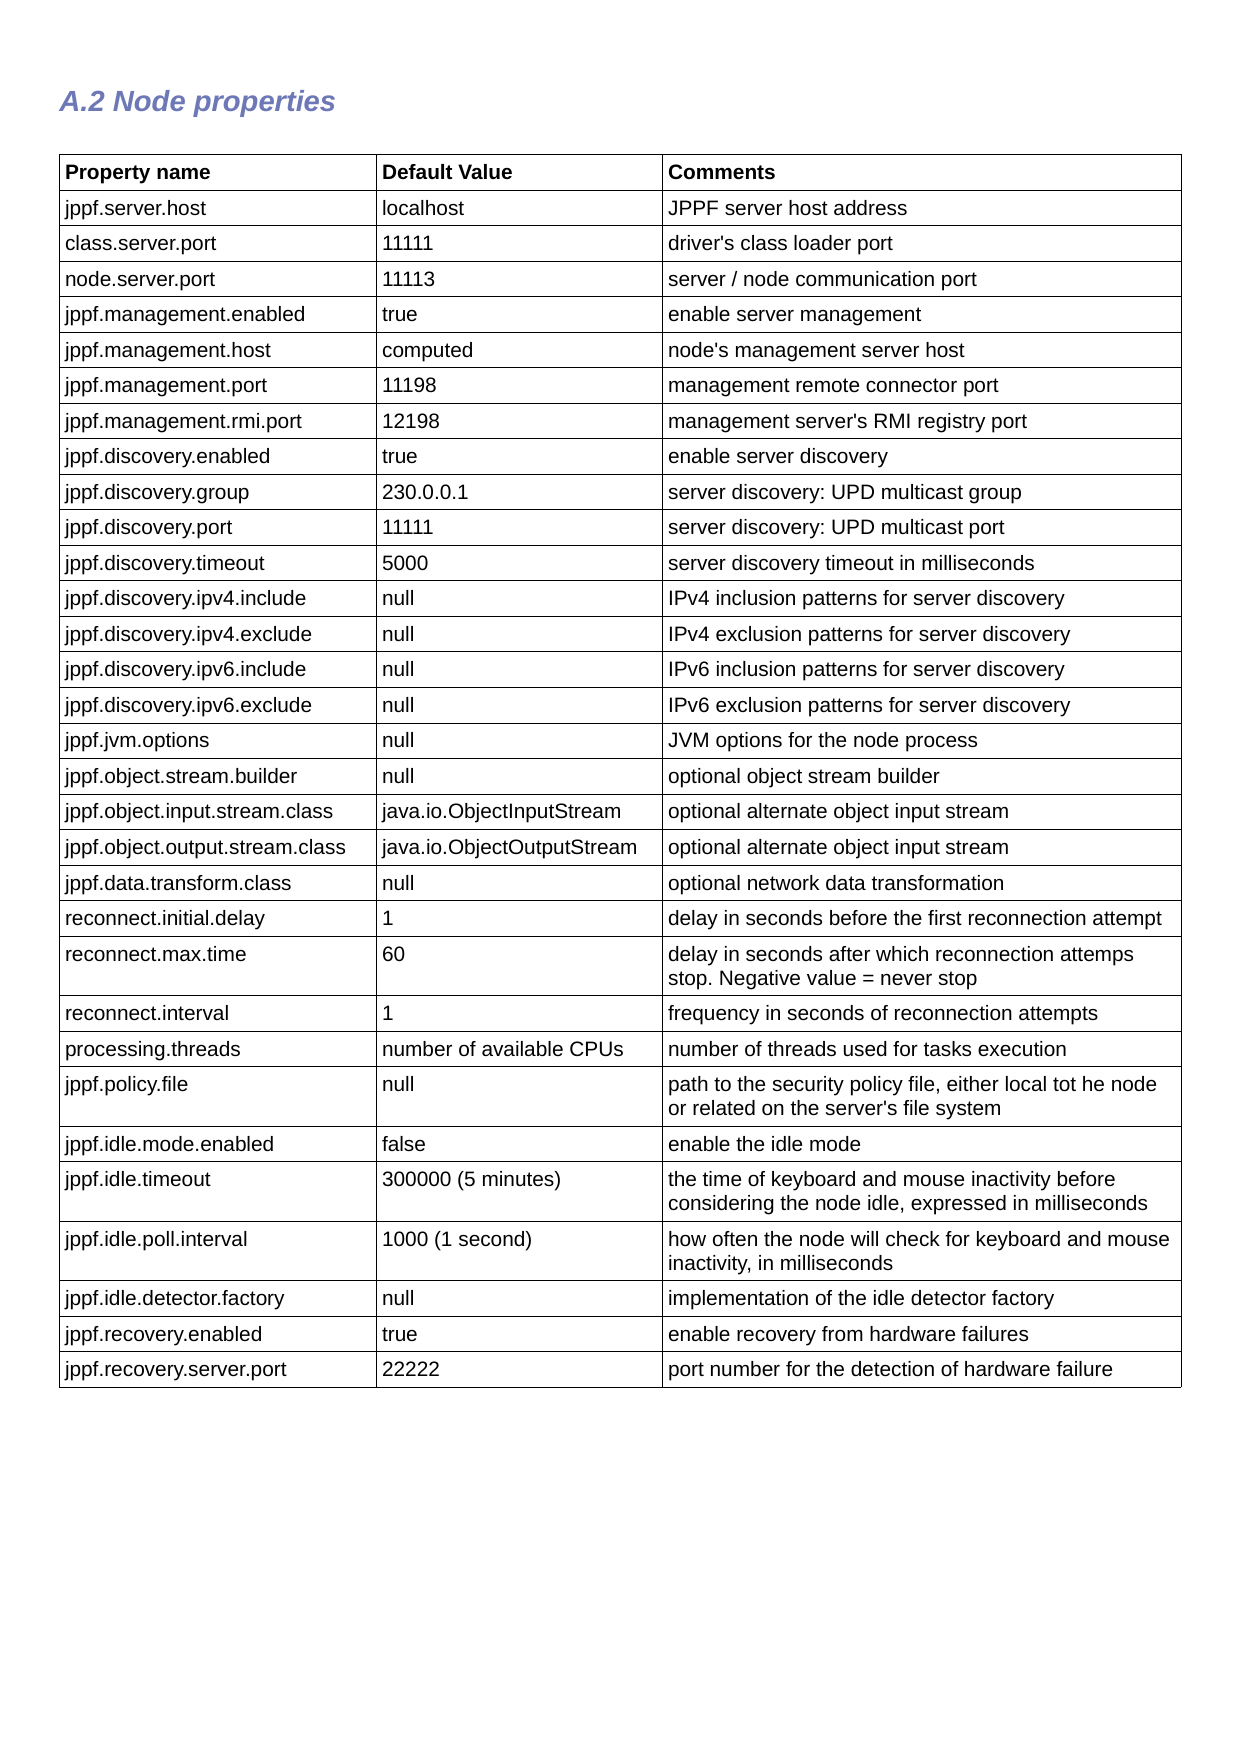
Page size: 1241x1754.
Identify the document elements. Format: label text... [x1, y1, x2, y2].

table_cell null [377, 617, 662, 651]
table_cell enable server discovery [663, 439, 1181, 474]
table_cell number of available CPUs [377, 1032, 662, 1066]
table_cell 300000 (5 minutes) [377, 1162, 662, 1221]
table_cell jppf.idle.poll.interval [60, 1222, 376, 1280]
table_cell optional network data transformation [663, 866, 1181, 900]
table_cell jppf.discovery.port [60, 510, 376, 545]
table_cell how often the node will check for keyboard and mouse inactivity, in milliseconds [663, 1222, 1181, 1280]
table_cell null [377, 759, 662, 793]
table_cell jppf.discovery.group [60, 475, 376, 509]
table_cell jppf.jvm.options [60, 724, 376, 758]
table_cell jppf.idle.mode.enabled [60, 1127, 376, 1161]
table_cell JVM options for the node process [663, 724, 1181, 758]
table_cell computed [377, 333, 662, 367]
table_cell IPv4 inclusion patterns for server discovery [663, 581, 1181, 616]
table_cell node.server.port [60, 262, 376, 296]
table_cell null [377, 581, 662, 616]
table_cell 11111 [377, 226, 662, 261]
table_cell JPPF server host address [663, 191, 1181, 225]
table_cell jppf.object.stream.builder [60, 759, 376, 793]
table_header Comments [663, 155, 1181, 189]
table_cell port number for the detection of hardware failure [663, 1352, 1181, 1387]
table_cell false [377, 1127, 662, 1161]
table_cell jppf.recovery.server.port [60, 1352, 376, 1387]
table_cell jppf.management.host [60, 333, 376, 367]
table_cell jppf.discovery.ipv4.exclude [60, 617, 376, 651]
table_cell driver's class loader port [663, 226, 1181, 261]
table_cell 1000 (1 second) [377, 1222, 662, 1280]
subtitle Node properties [59, 84, 1181, 118]
table_cell IPv6 exclusion patterns for server discovery [663, 688, 1181, 722]
table_cell class.server.port [60, 226, 376, 261]
table_cell delay in seconds before the first reconnection attempt [663, 901, 1181, 936]
table_header Default Value [377, 155, 662, 189]
table_cell 1 [377, 996, 662, 1031]
table_cell server discovery: UPD multicast group [663, 475, 1181, 509]
table_cell IPv4 exclusion patterns for server discovery [663, 617, 1181, 651]
table_cell server discovery: UPD multicast port [663, 510, 1181, 545]
table_cell optional object stream builder [663, 759, 1181, 793]
table_cell null [377, 1067, 662, 1126]
table_cell 22222 [377, 1352, 662, 1387]
table_cell reconnect.interval [60, 996, 376, 1031]
table_cell 12198 [377, 404, 662, 438]
table_cell 11198 [377, 368, 662, 403]
table_cell node's management server host [663, 333, 1181, 367]
table_cell 5000 [377, 546, 662, 580]
table_cell delay in seconds after which reconnection attemps stop. Negative value = never stop [663, 937, 1181, 995]
table_cell jppf.server.host [60, 191, 376, 225]
table_cell enable recovery from hardware failures [663, 1317, 1181, 1351]
table_cell enable server management [663, 297, 1181, 332]
table_cell number of threads used for tasks execution [663, 1032, 1181, 1066]
table_cell optional alternate object input stream [663, 830, 1181, 864]
table_cell jppf.discovery.timeout [60, 546, 376, 580]
table_cell java.io.ObjectInputStream [377, 795, 662, 829]
table_cell jppf.discovery.ipv4.include [60, 581, 376, 616]
table_cell null [377, 688, 662, 722]
table_cell java.io.ObjectOutputStream [377, 830, 662, 864]
table_cell jppf.discovery.ipv6.exclude [60, 688, 376, 722]
table_cell management server's RMI registry port [663, 404, 1181, 438]
table_cell jppf.management.port [60, 368, 376, 403]
table_header Property name [60, 155, 376, 189]
table_cell implementation of the idle detector factory [663, 1281, 1181, 1316]
table_cell reconnect.initial.delay [60, 901, 376, 936]
table_cell 60 [377, 937, 662, 995]
table_cell null [377, 1281, 662, 1316]
table_cell null [377, 866, 662, 900]
table_cell processing.threads [60, 1032, 376, 1066]
table_cell true [377, 439, 662, 474]
table_cell jppf.object.input.stream.class [60, 795, 376, 829]
table_cell jppf.idle.timeout [60, 1162, 376, 1221]
table_cell localhost [377, 191, 662, 225]
table_cell the time of keyboard and mouse inactivity before considering the node idle, expressed in milliseconds [663, 1162, 1181, 1221]
table_cell path to the security policy file, either local tot he node or related on the server's file system [663, 1067, 1181, 1126]
table_cell jppf.discovery.ipv6.include [60, 652, 376, 687]
table_cell true [377, 297, 662, 332]
table_cell reconnect.max.time [60, 937, 376, 995]
table_cell jppf.management.enabled [60, 297, 376, 332]
table_cell server discovery timeout in milliseconds [663, 546, 1181, 580]
table_cell 230.0.0.1 [377, 475, 662, 509]
table_cell jppf.management.rmi.port [60, 404, 376, 438]
table_cell 1 [377, 901, 662, 936]
table_cell jppf.object.output.stream.class [60, 830, 376, 864]
table_cell 11111 [377, 510, 662, 545]
table_cell frequency in seconds of reconnection attempts [663, 996, 1181, 1031]
table_cell true [377, 1317, 662, 1351]
table_cell jppf.recovery.enabled [60, 1317, 376, 1351]
table_cell jppf.data.transform.class [60, 866, 376, 900]
table_cell enable the idle mode [663, 1127, 1181, 1161]
table_cell null [377, 652, 662, 687]
table_cell optional alternate object input stream [663, 795, 1181, 829]
table_cell jppf.policy.file [60, 1067, 376, 1126]
table_cell 11113 [377, 262, 662, 296]
table_cell server / node communication port [663, 262, 1181, 296]
table_cell null [377, 724, 662, 758]
table_cell jppf.idle.detector.factory [60, 1281, 376, 1316]
table_cell jppf.discovery.enabled [60, 439, 376, 474]
table_cell IPv6 inclusion patterns for server discovery [663, 652, 1181, 687]
table_cell management remote connector port [663, 368, 1181, 403]
